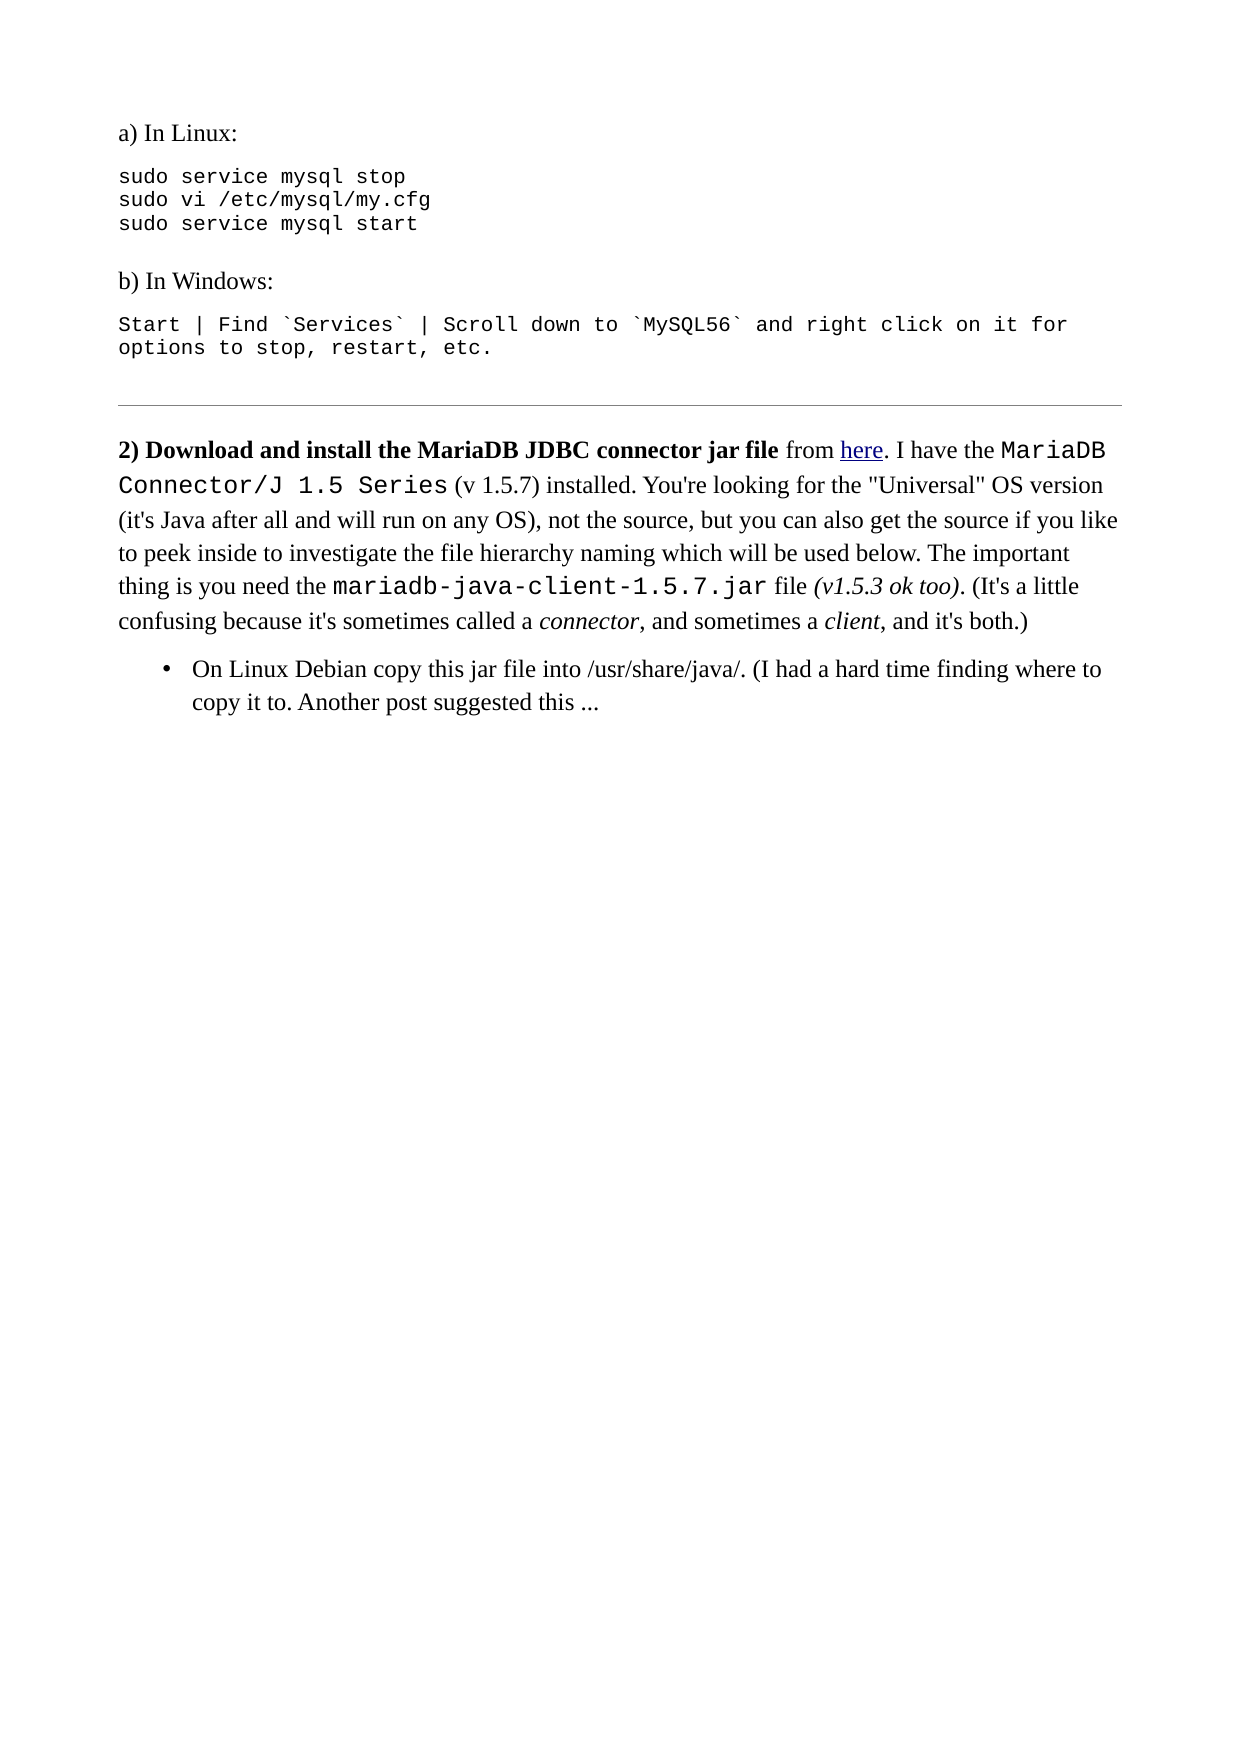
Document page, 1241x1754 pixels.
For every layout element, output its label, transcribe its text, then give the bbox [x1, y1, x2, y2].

text a) In Linux: [118, 118, 1122, 147]
text sudo service mysql start [118, 213, 1122, 237]
text 2) Download and install the MariaDB JDBC connector jar file from here. I have the MariaDB Connector/J 1.5 Series (v 1.5.7) installed. You're looking for the "Universal" OS version (it's Java after all and will run on any OS), not the source, but you can also get the source if you like to peek inside to investigate the file hierarchy naming which will be used below. The important thing is you need the mariadb-java-client-1.5.7.jar file (v1.5.3 ok too). (It's a little confusing because it's sometimes called a connector, and sometimes a client, and it's both.) [118, 435, 1122, 635]
list On Linux Debian copy this jar file into /usr/share/java/. (I had a hard time finding where to copy it to. Another post suggested this ... [162, 654, 1122, 716]
text b) In Windows: [118, 266, 1122, 295]
text sudo vi /etc/mysql/my.cfg [118, 189, 1122, 213]
text Start | Find `Services` | Scroll down to `MySQL56` and right click on it for options to stop, restart, etc. [118, 314, 1122, 361]
text sudo service mysql stop [118, 166, 1122, 189]
